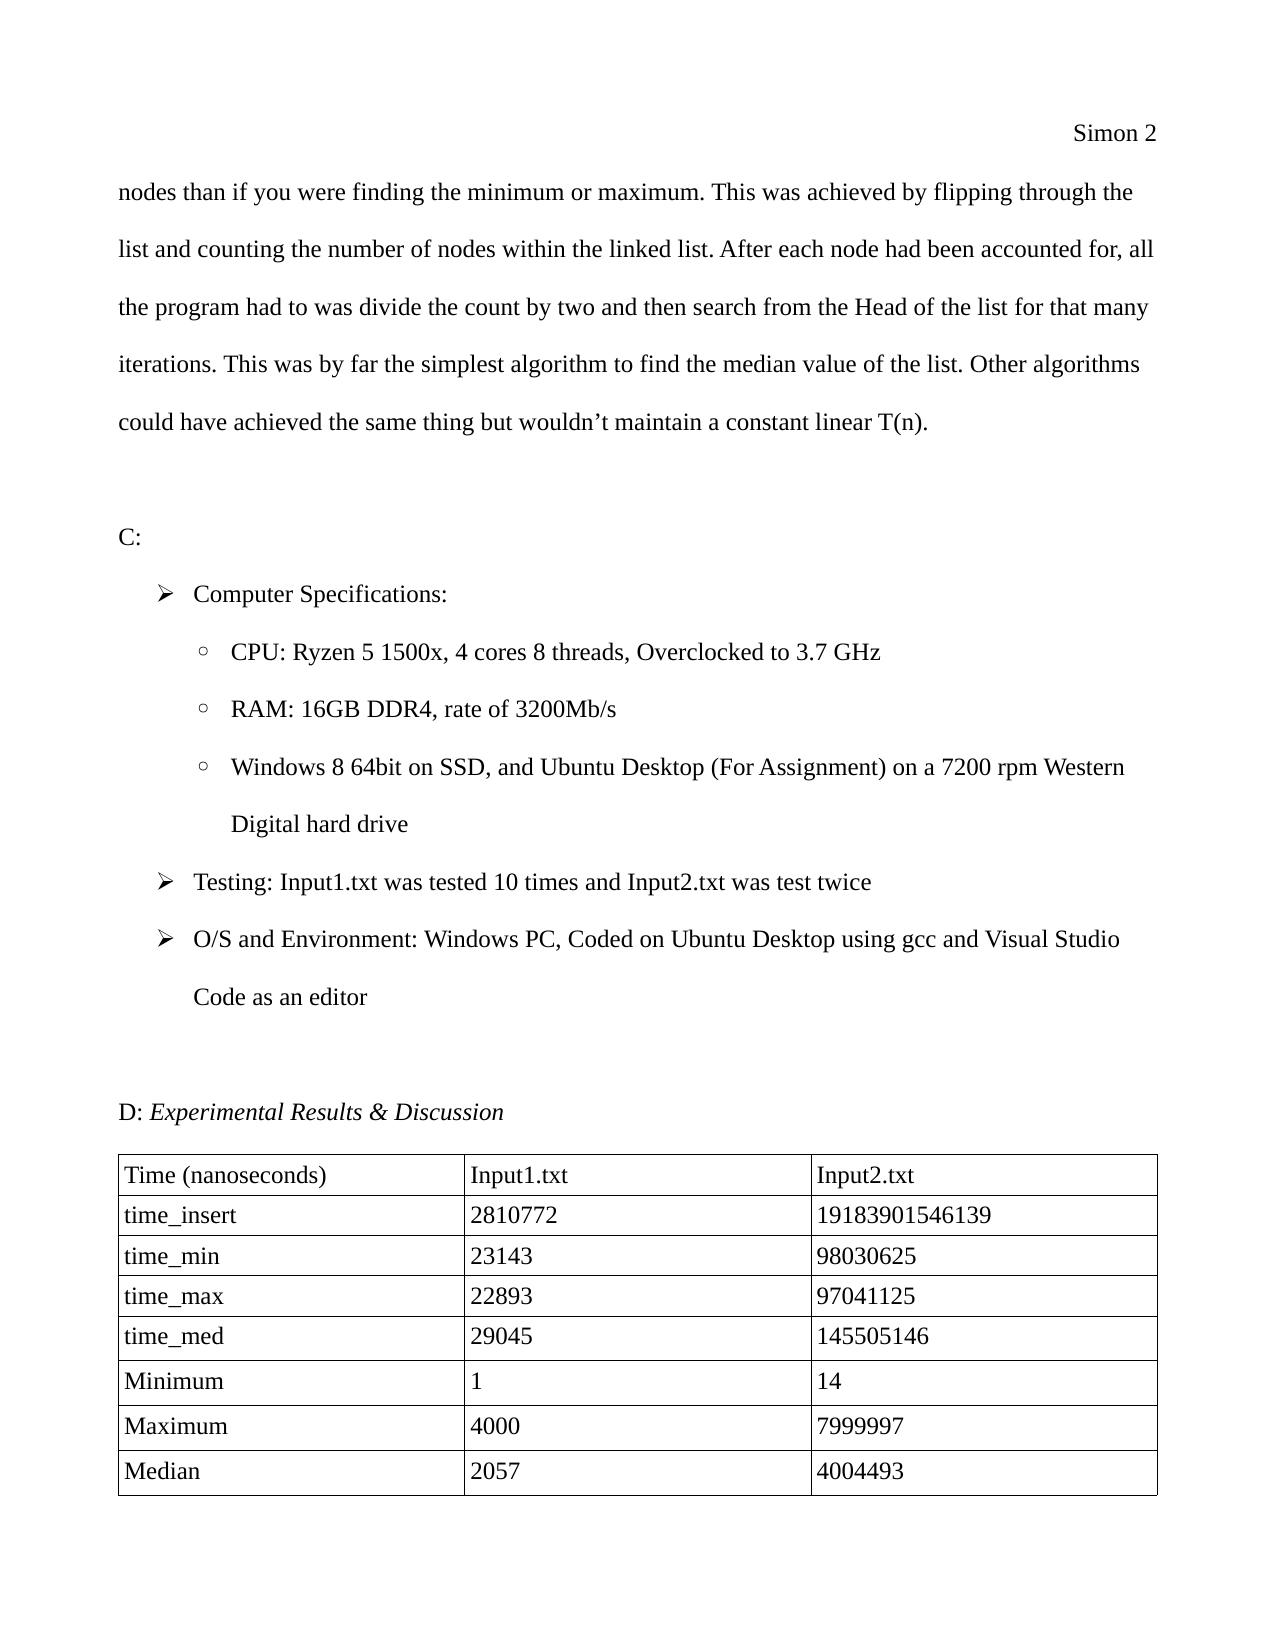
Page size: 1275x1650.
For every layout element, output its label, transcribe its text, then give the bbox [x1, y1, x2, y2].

table_cell time_med [119, 1317, 464, 1360]
list RAM: 16GB DDR4, rate of 3200Mb/s [193, 694, 1157, 723]
text nodes than if you were finding the minimum or maximum. This was achieved by flipping through the list and counting the number of nodes within the linked list. After each node had been accounted for, all the program had to was divide the count by two and then search from the Head of the list for that many iterations. This was by far the simplest algorithm to find the median value of the list. Other algorithms could have achieved the same thing but wouldn’t maintain a constant linear T(n). [118, 177, 1157, 436]
table_cell 97041125 [812, 1276, 1157, 1316]
table_cell 19183901546139 [812, 1196, 1157, 1235]
table_cell 22893 [465, 1276, 811, 1316]
table_cell 29045 [465, 1317, 811, 1360]
list O/S and Environment: Windows PC, Coded on Ubuntu Desktop using gcc and Visual Studio Code as an editor [156, 924, 1157, 1011]
text C: [118, 522, 1157, 551]
table_cell time_max [119, 1276, 464, 1316]
list CPU: Ryzen 5 1500x, 4 cores 8 threads, Overclocked to 3.7 GHz [193, 637, 1157, 666]
table_cell Maximum [119, 1406, 464, 1450]
table_cell 1 [465, 1361, 811, 1405]
table_cell Median [119, 1451, 464, 1495]
table_header Input1.txt [465, 1155, 811, 1195]
table_cell time_min [119, 1236, 464, 1275]
table_cell 2810772 [465, 1196, 811, 1235]
table_header Time (nanoseconds) [119, 1155, 464, 1195]
table_cell time_insert [119, 1196, 464, 1235]
table_cell 4000 [465, 1406, 811, 1450]
text D: Experimental Results & Discussion [118, 1097, 1157, 1126]
table_cell 4004493 [812, 1451, 1157, 1495]
table_header Input2.txt [812, 1155, 1157, 1195]
list Computer Specifications: [156, 579, 1157, 608]
table_cell 23143 [465, 1236, 811, 1275]
table_cell 7999997 [812, 1406, 1157, 1450]
table_cell 2057 [465, 1451, 811, 1495]
list Windows 8 64bit on SSD, and Ubuntu Desktop (For Assignment) on a 7200 rpm Western Digital hard drive [193, 752, 1157, 838]
table_cell 145505146 [812, 1317, 1157, 1360]
list Testing: Input1.txt was tested 10 times and Input2.txt was test twice [156, 867, 1157, 896]
table_cell 14 [812, 1361, 1157, 1405]
table_cell Minimum [119, 1361, 464, 1405]
table_cell 98030625 [812, 1236, 1157, 1275]
